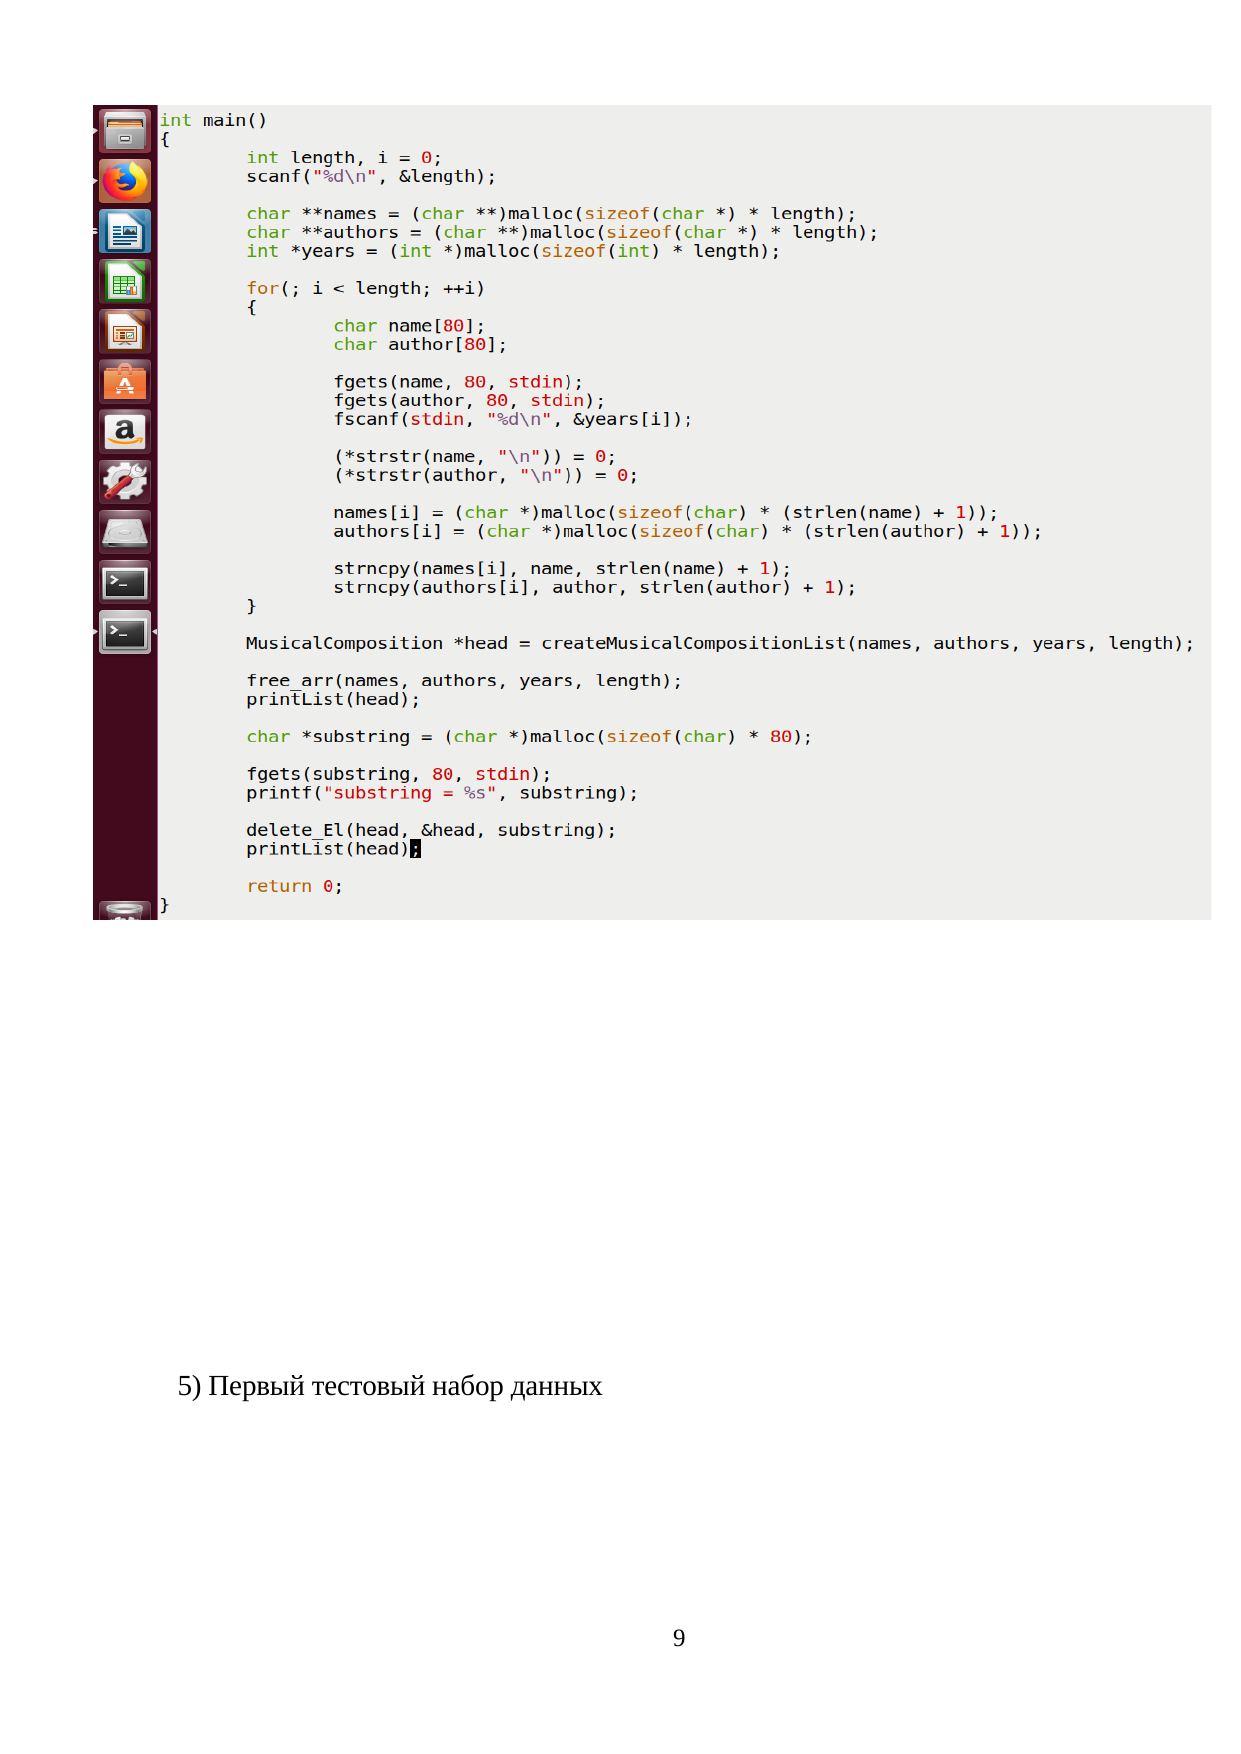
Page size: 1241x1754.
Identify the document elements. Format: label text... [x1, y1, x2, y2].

text 5) Первый тестовый набор данных [177, 1368, 1181, 1401]
